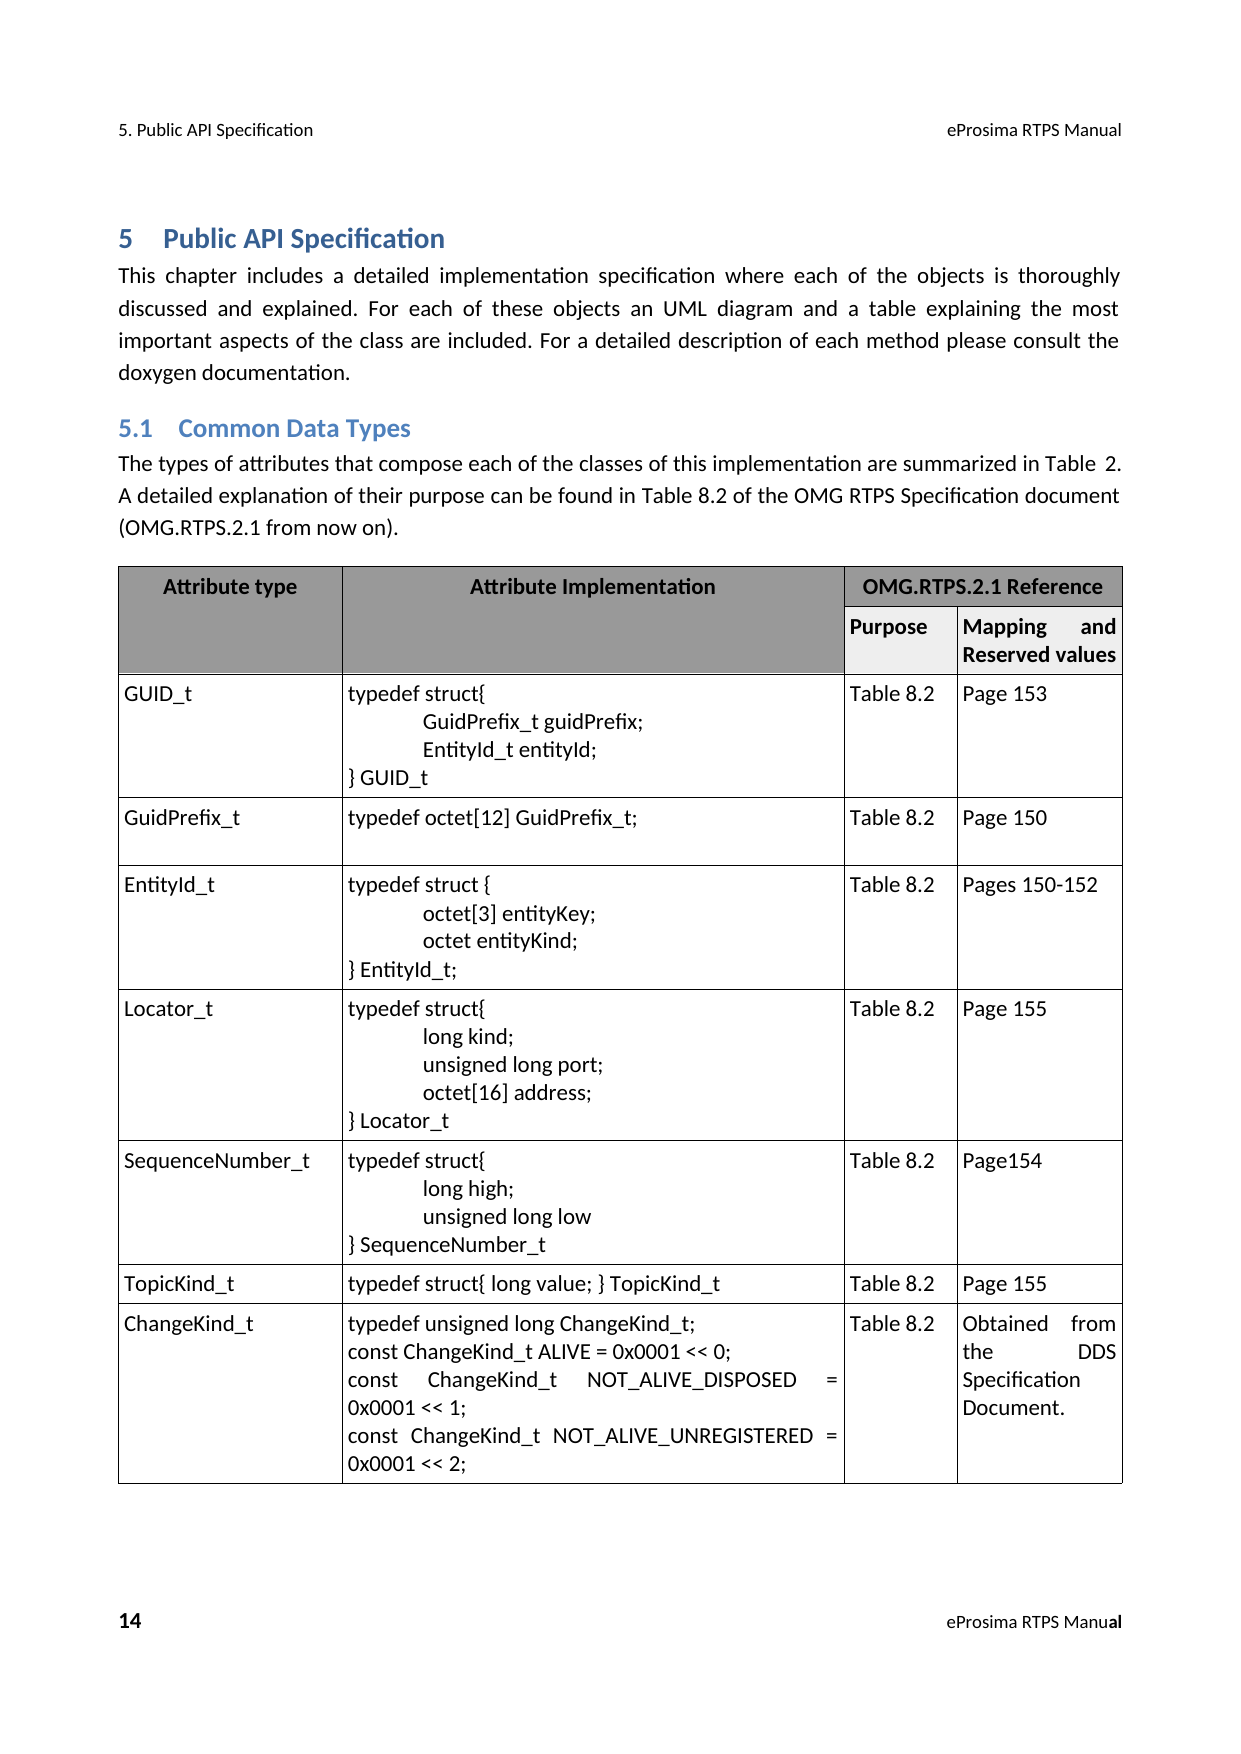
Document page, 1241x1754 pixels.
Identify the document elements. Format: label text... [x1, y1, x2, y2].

table_cell EntityId_t [119, 866, 342, 988]
text This chapter includes a detailed implementation specification where each of the objects is thoroughly discussed and explained. For each of these objects an UML diagram and a table explaining the most important aspects of the class are included. For a detailed description of each method please consult the doxygen documentation. [118, 261, 1122, 386]
table_cell typedef struct{ long kind; unsigned long port; octet[16] address; } Locator_t [343, 990, 844, 1140]
table_cell GuidPrefix_t [119, 798, 342, 865]
table_cell Obtained from the DDS Specification Document. [958, 1304, 1122, 1483]
table_cell Table 8.2 [845, 1304, 957, 1483]
table_cell SequenceNumber_t [119, 1141, 342, 1264]
text The types of attributes that compose each of the classes of this implementation are summarized in Table 2. A detailed explanation of their purpose can be found in Table 8.2 of the OMG RTPS Specification document (OMG.RTPS.2.1 from now on). [118, 449, 1122, 541]
table_cell Page 153 [958, 675, 1122, 797]
table_cell ChangeKind_t [119, 1304, 342, 1483]
table_cell typedef struct{ GuidPrefix_t guidPrefix; EntityId_t entityId; } GUID_t [343, 675, 844, 797]
table_cell Table 8.2 [845, 866, 957, 988]
table_cell Table 8.2 [845, 675, 957, 797]
table_header OMG.RTPS.2.1 Reference [845, 567, 1122, 606]
table_cell typedef octet[12] GuidPrefix_t; [343, 798, 844, 865]
subtitle Common Data Types [118, 411, 1122, 444]
table_cell Page 155 [958, 990, 1122, 1140]
table_cell Table 8.2 [845, 798, 957, 865]
table_cell typedef struct{ long value; } TopicKind_t [343, 1265, 844, 1303]
table_cell Purpose [845, 607, 957, 673]
table_cell Table 8.2 [845, 1265, 957, 1303]
table_cell Locator_t [119, 990, 342, 1140]
table_cell typedef unsigned long ChangeKind_t; const ChangeKind_t ALIVE = 0x0001 << 0; const ChangeKind_t NOT_ALIVE_DISPOSED = 0x0001 << 1; const ChangeKind_t NOT_ALIVE_UNREGISTERED = 0x0001 << 2; [343, 1304, 844, 1483]
table_cell Table 8.2 [845, 990, 957, 1140]
table_cell Page154 [958, 1141, 1122, 1264]
subtitle Public API Specification [118, 221, 1122, 256]
table_header Attribute Implementation [343, 567, 844, 673]
table_cell TopicKind_t [119, 1265, 342, 1303]
table_cell Table 8.2 [845, 1141, 957, 1264]
table_cell typedef struct { octet[3] entityKey; octet entityKind; } EntityId_t; [343, 866, 844, 988]
table_cell typedef struct{ long high; unsigned long low } SequenceNumber_t [343, 1141, 844, 1264]
table_cell GUID_t [119, 675, 342, 797]
table_header Attribute type [119, 567, 342, 673]
table_cell Mapping and Reserved values [958, 607, 1122, 673]
table_cell Pages 150-152 [958, 866, 1122, 988]
table_cell Page 155 [958, 1265, 1122, 1303]
table_cell Page 150 [958, 798, 1122, 865]
